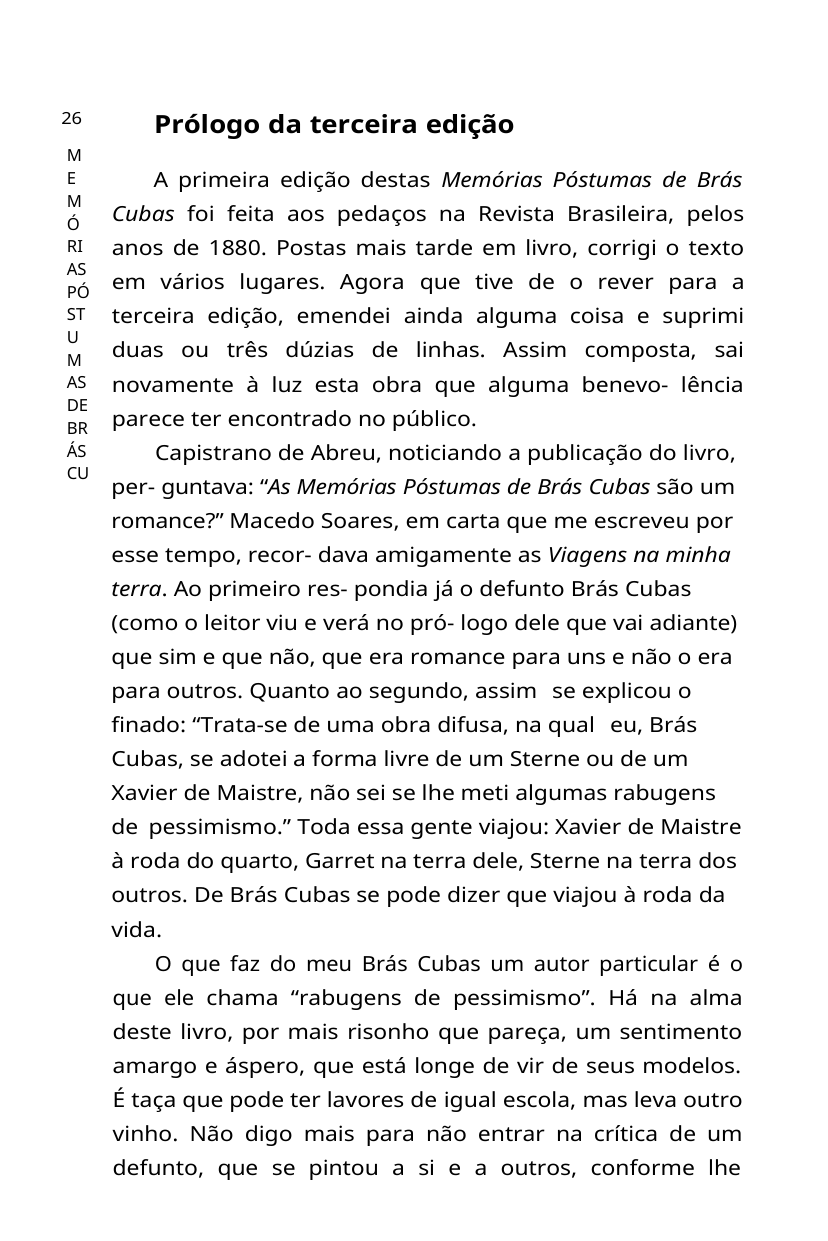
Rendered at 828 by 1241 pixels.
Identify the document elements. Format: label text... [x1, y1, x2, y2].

text Capistrano de Abreu, noticiando a publicação do livro, per- guntava: “As Memórias Póstumas de Brás Cubas são um romance?” Macedo Soares, em carta que me escreveu por esse tempo, recor- dava amigamente as Viagens na minha terra. Ao primeiro res- pondia já o defunto Brás Cubas (como o leitor viu e verá no pró- logo dele que vai adiante) que sim e que não, que era romance para uns e não o era para outros. Quanto ao segundo, assim se explicou o finado: “Trata-se de uma obra difusa, na qual eu, Brás Cubas, se adotei a forma livre de um Sterne ou de um Xavier de Maistre, não sei se lhe meti algumas rabugens de pessimismo.” Toda essa gente viajou: Xavier de Maistre à roda do quarto, Garret na terra dele, Sterne na terra dos outros. De Brás Cubas se pode dizer que viajou à roda da vida. [111, 438, 745, 943]
text MEMÓRIAS PÓSTUMAS DE BRÁS CUBAS [67, 144, 90, 483]
text A primeira edição destas Memórias Póstumas de Brás Cubas foi feita aos pedaços na Revista Brasileira, pelos anos de 1880. Postas mais tarde em livro, corrigi o texto em vários lugares. Agora que tive de o rever para a terceira edição, emendei ainda alguma coisa e suprimi duas ou três dúzias de linhas. Assim composta, sai novamente à luz esta obra que alguma benevo- lência parece ter encontrado no público. [112, 165, 745, 432]
text O que faz do meu Brás Cubas um autor particular é o que ele chama “rabugens de pessimismo”. Há na alma deste livro, por mais risonho que pareça, um sentimento amargo e áspero, que está longe de vir de seus modelos. É taça que pode ter lavores de igual escola, mas leva outro vinho. Não digo mais para não entrar na crítica de um defunto, que se pintou a si e a outros, conforme lhe [112, 949, 743, 1182]
subtitle [64, 142, 90, 483]
subtitle 26 Prólogo da terceira edição [61, 106, 787, 140]
